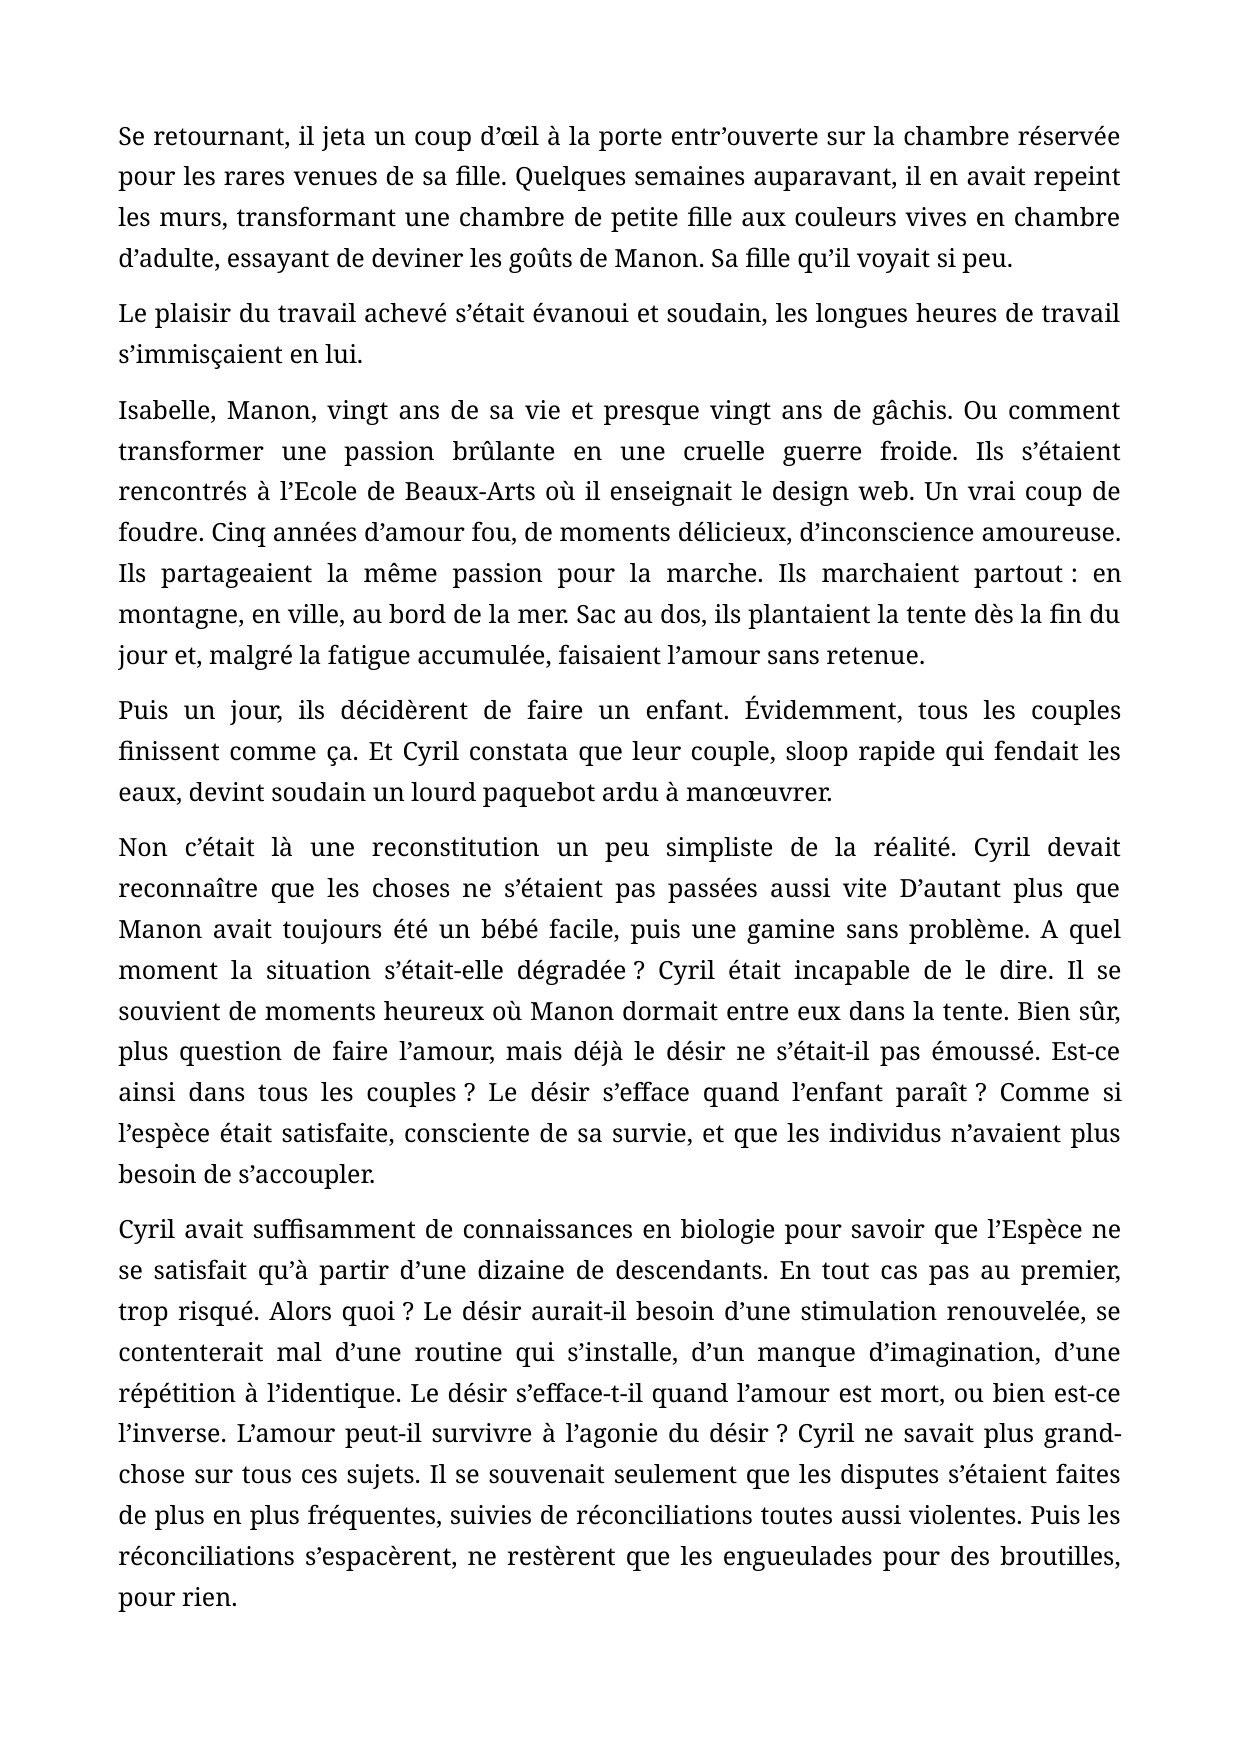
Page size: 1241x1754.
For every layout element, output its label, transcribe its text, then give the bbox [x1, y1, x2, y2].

text Cyril avait suffisamment de connaissances en biologie pour savoir que l’Espèce ne se satisfait qu’à partir d’une dizaine de descendants. En tout cas pas au premier, trop risqué. Alors quoi ? Le désir aurait-il besoin d’une stimulation renouvelée, se contenterait mal d’une routine qui s’installe, d’un manque d’imagination, d’une répétition à l’identique. Le désir s’efface-t-il quand l’amour est mort, ou bien est-ce l’inverse. L’amour peut-il survivre à l’agonie du désir ? Cyril ne savait plus grand-chose sur tous ces sujets. Il se souvenait seulement que les disputes s’étaient faites de plus en plus fréquentes, suivies de réconciliations toutes aussi violentes. Puis les réconciliations s’espacèrent, ne restèrent que les engueulades pour des broutilles, pour rien. [118, 1212, 1122, 1613]
text Puis un jour, ils décidèrent de faire un enfant. Évidemment, tous les couples finissent comme ça. Et Cyril constata que leur couple, sloop rapide qui fendait les eaux, devint soudain un lourd paquebot ardu à manœuvrer. [118, 693, 1122, 808]
text Le plaisir du travail achevé s’était évanoui et soudain, les longues heures de travail s’immisçaient en lui. [118, 296, 1122, 371]
text Isabelle, Manon, vingt ans de sa vie et presque vingt ans de gâchis. Ou comment transformer une passion brûlante en une cruelle guerre froide. Ils s’étaient rencontrés à l’Ecole de Beaux-Arts où il enseignait le design web. Un vrai coup de foudre. Cinq années d’amour fou, de moments délicieux, d’inconscience amoureuse. Ils partageaient la même passion pour la marche. Ils marchaient partout : en montagne, en ville, au bord de la mer. Sac au dos, ils plantaient la tente dès la fin du jour et, malgré la fatigue accumulée, faisaient l’amour sans retenue. [118, 392, 1122, 671]
text Non c’était là une reconstitution un peu simpliste de la réalité. Cyril devait reconnaître que les choses ne s’étaient pas passées aussi vite D’autant plus que Manon avait toujours été un bébé facile, puis une gamine sans problème. A quel moment la situation s’était-elle dégradée ? Cyril était incapable de le dire. Il se souvient de moments heureux où Manon dormait entre eux dans la tente. Bien sûr, plus question de faire l’amour, mais déjà le désir ne s’était-il pas émoussé. Est-ce ainsi dans tous les couples ? Le désir s’efface quand l’enfant paraît ? Comme si l’espèce était satisfaite, consciente de sa survie, et que les individus n’avaient plus besoin de s’accoupler. [118, 830, 1122, 1191]
text Se retournant, il jeta un coup d’œil à la porte entr’ouverte sur la chambre réservée pour les rares venues de sa fille. Quelques semaines auparavant, il en avait repeint les murs, transformant une chambre de petite fille aux couleurs vives en chambre d’adulte, essayant de deviner les goûts de Manon. Sa fille qu’il voyait si peu. [118, 118, 1122, 275]
